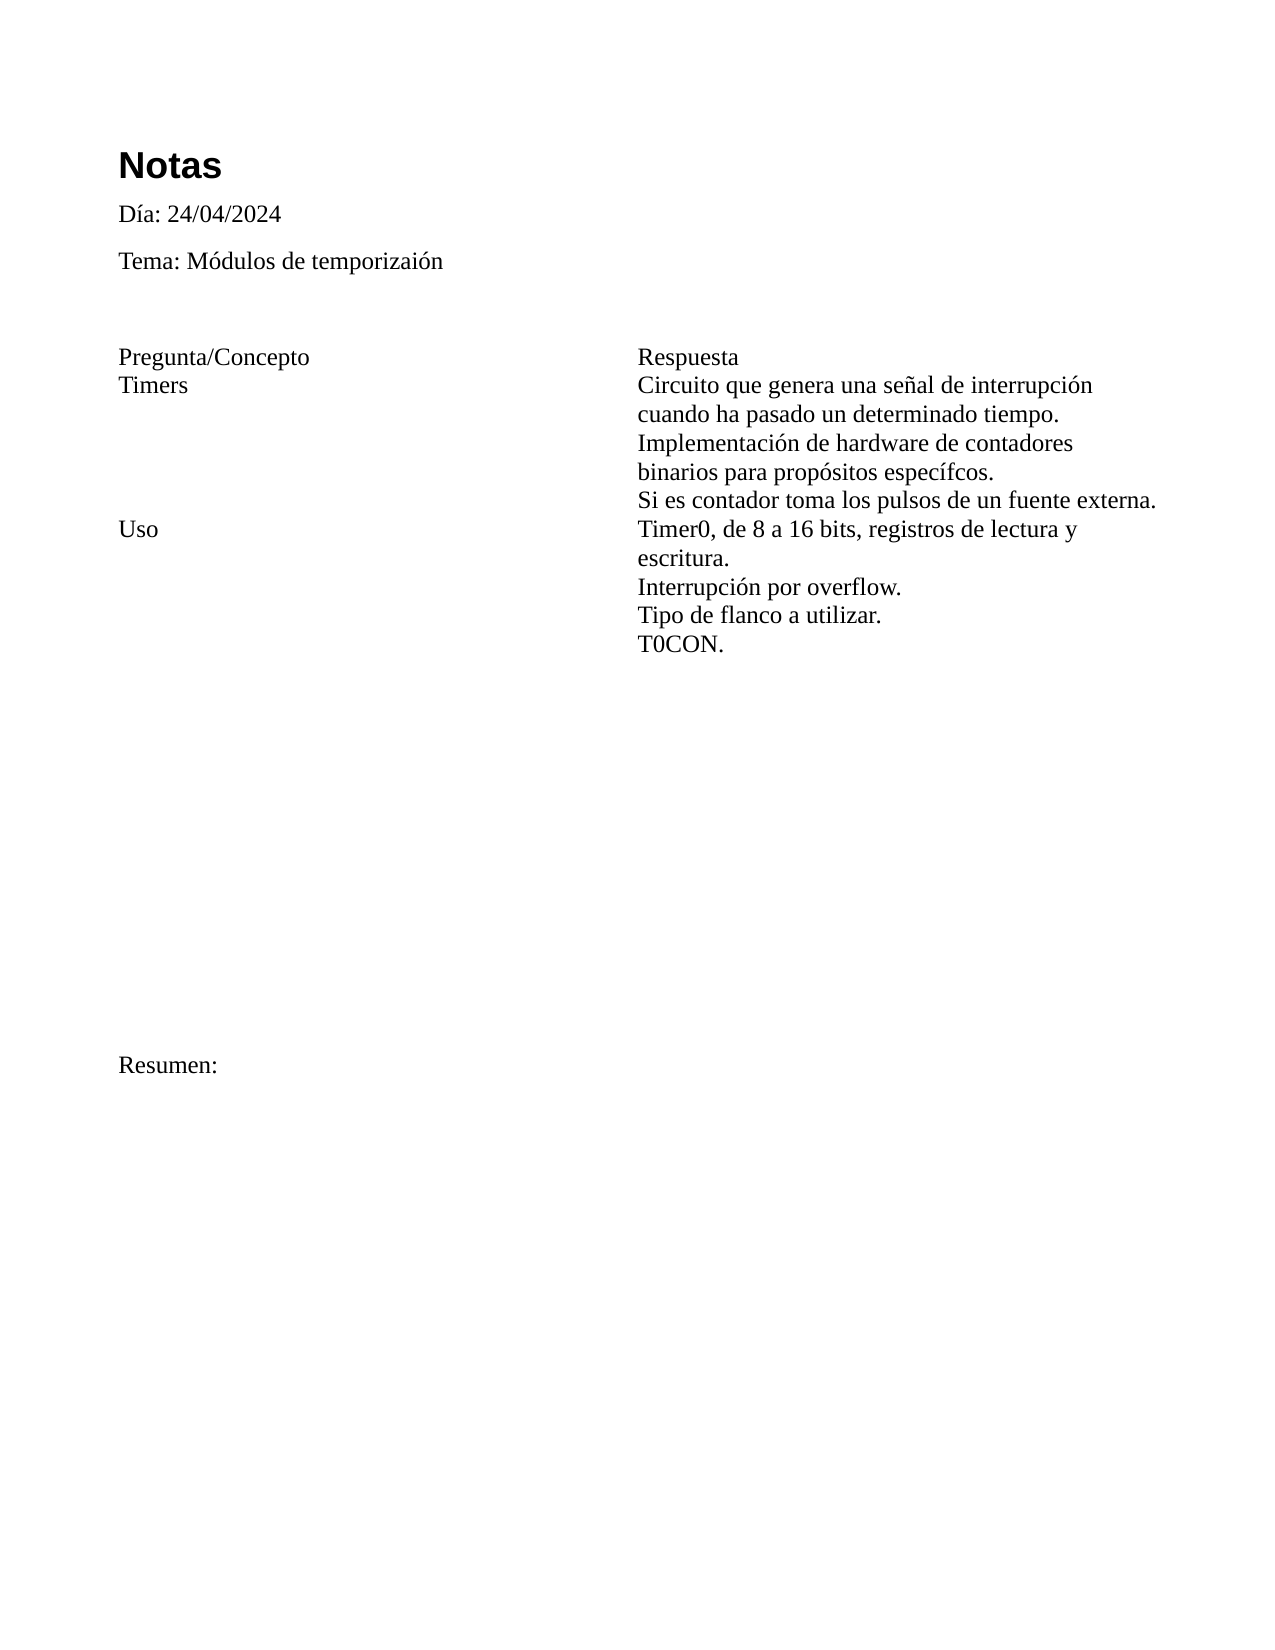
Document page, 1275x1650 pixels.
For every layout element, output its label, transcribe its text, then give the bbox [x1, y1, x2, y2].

table_cell [118, 859, 637, 888]
table_cell [118, 658, 637, 687]
subtitle Notas [118, 143, 1157, 186]
table_cell [638, 715, 1157, 744]
table_cell [118, 888, 637, 917]
table_cell [638, 773, 1157, 802]
table_cell [638, 802, 1157, 830]
table_cell [118, 773, 637, 802]
table_cell [118, 945, 637, 974]
table_cell [638, 945, 1157, 974]
table_header Pregunta/Concepto [118, 342, 637, 370]
text Resumen: [118, 1050, 1157, 1079]
text Tema: Módulos de temporizaión [118, 246, 1157, 275]
table_cell [638, 974, 1157, 1003]
table_cell Circuito que genera una señal de interrupción cuando ha pasado un determinado tiempo. Implementación de hardware de contadores binarios para propósitos específcos. Si es contador toma los pulsos de un fuente externa. [638, 370, 1157, 514]
table_cell Uso [118, 514, 637, 658]
table_cell [118, 917, 637, 945]
table_cell [638, 744, 1157, 773]
table_cell [638, 687, 1157, 715]
table_cell Timers [118, 370, 637, 514]
table_cell [638, 917, 1157, 945]
table_cell [638, 859, 1157, 888]
table_cell Timer0, de 8 a 16 bits, registros de lectura y escritura. Interrupción por overflow. Tipo de flanco a utilizar. T0CON. [638, 514, 1157, 658]
table_header Respuesta [638, 342, 1157, 370]
table_cell [118, 830, 637, 859]
table_cell [118, 974, 637, 1003]
table_cell [638, 830, 1157, 859]
table_cell [118, 802, 637, 830]
table_cell [118, 744, 637, 773]
table_cell [118, 687, 637, 715]
table_cell [638, 888, 1157, 917]
text Día: 24/04/2024 [118, 199, 1157, 227]
table_cell [118, 715, 637, 744]
table_cell [638, 658, 1157, 687]
